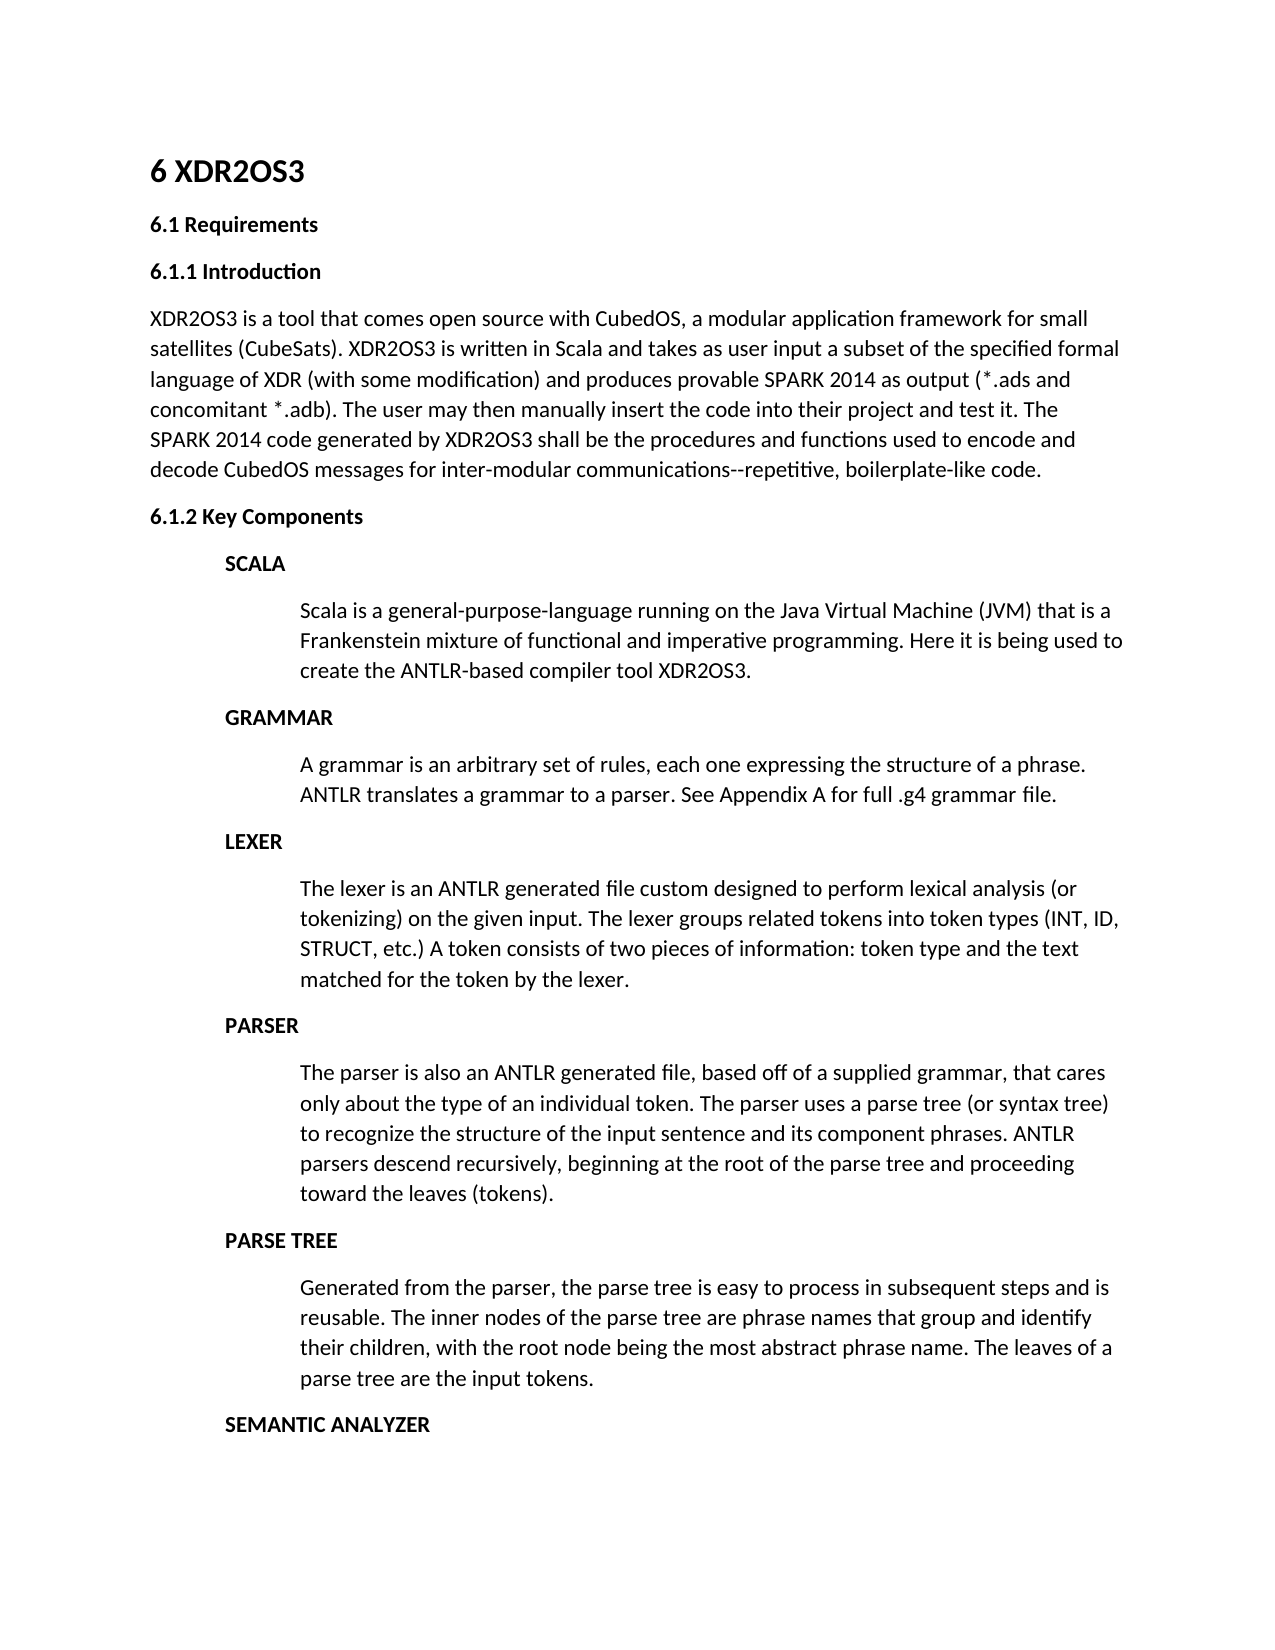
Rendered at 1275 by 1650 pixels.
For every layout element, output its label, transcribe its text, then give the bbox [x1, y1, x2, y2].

text XDR2OS3 is a tool that comes open source with CubedOS, a modular application framework for small satellites (CubeSats). XDR2OS3 is written in Scala and takes as user input a subset of the speciﬁed formal language of XDR (with some modiﬁcation) and produces provable SPARK 2014 as output (*.ads and concomitant *.adb). The user may then manually insert the code into their project and test it. The SPARK 2014 code generated by XDR2OS3 shall be the procedures and functions used to encode and decode CubedOS messages for inter-modular communications--repetitive, boilerplate-like code. [150, 304, 1125, 483]
text 6.1.1 Introduction [150, 257, 1125, 286]
text The parser is also an ANTLR generated file, based off of a supplied grammar, that cares only about the type of an individual token. The parser uses a parse tree (or syntax tree) to recognize the structure of the input sentence and its component phrases. ANTLR parsers descend recursively, beginning at the root of the parse tree and proceeding toward the leaves (tokens). [300, 1058, 1125, 1207]
text PARSE TREE [150, 1226, 1125, 1254]
text SCALA [150, 549, 1125, 577]
text 6.1 Requirements [150, 211, 1125, 239]
text Scala is a general-purpose-language running on the Java Virtual Machine (JVM) that is a Frankenstein mixture of functional and imperative programming. Here it is being used to create the ANTLR-based compiler tool XDR2OS3. [300, 596, 1125, 684]
text PARSER [150, 1012, 1125, 1040]
text LEXER [150, 827, 1125, 855]
text A grammar is an arbitrary set of rules, each one expressing the structure of a phrase. ANTLR translates a grammar to a parser. See Appendix A for full .g4 grammar file. [300, 750, 1125, 808]
text Generated from the parser, the parse tree is easy to process in subsequent steps and is reusable. The inner nodes of the parse tree are phrase names that group and identify their children, with the root node being the most abstract phrase name. The leaves of a parse tree are the input tokens. [300, 1273, 1125, 1392]
text SEMANTIC ANALYZER [150, 1411, 1125, 1439]
text 6 XDR2OS3 [150, 150, 1125, 191]
text The lexer is an ANTLR generated file custom designed to perform lexical analysis (or tokenizing) on the given input. The lexer groups related tokens into token types (INT, ID, STRUCT, etc.) A token consists of two pieces of information: token type and the text matched for the token by the lexer. [300, 874, 1125, 993]
text GRAMMAR [150, 703, 1125, 731]
text 6.1.2 Key Components [150, 502, 1125, 530]
